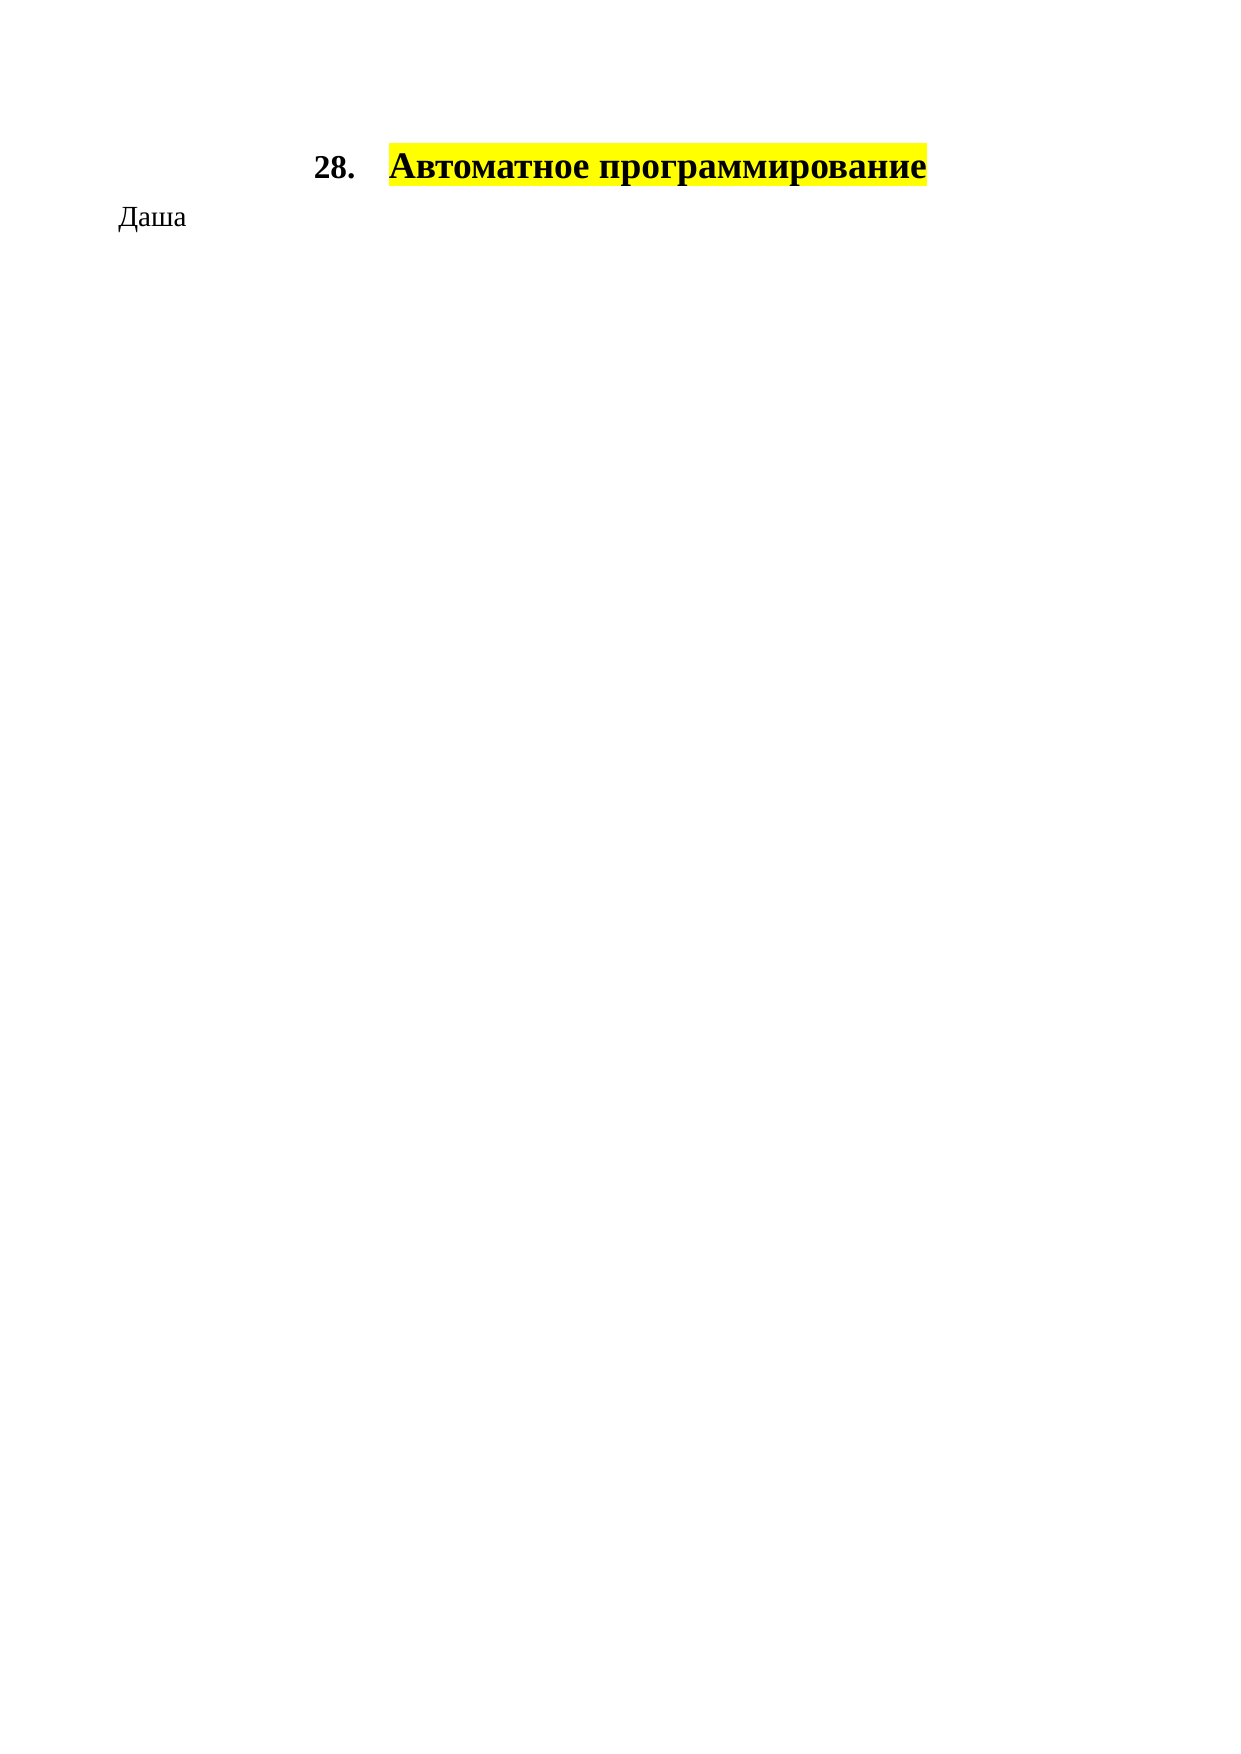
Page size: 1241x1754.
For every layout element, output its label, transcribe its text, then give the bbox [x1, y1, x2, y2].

text Даша [118, 199, 1122, 232]
subtitle Автоматное программирование [118, 143, 1122, 186]
